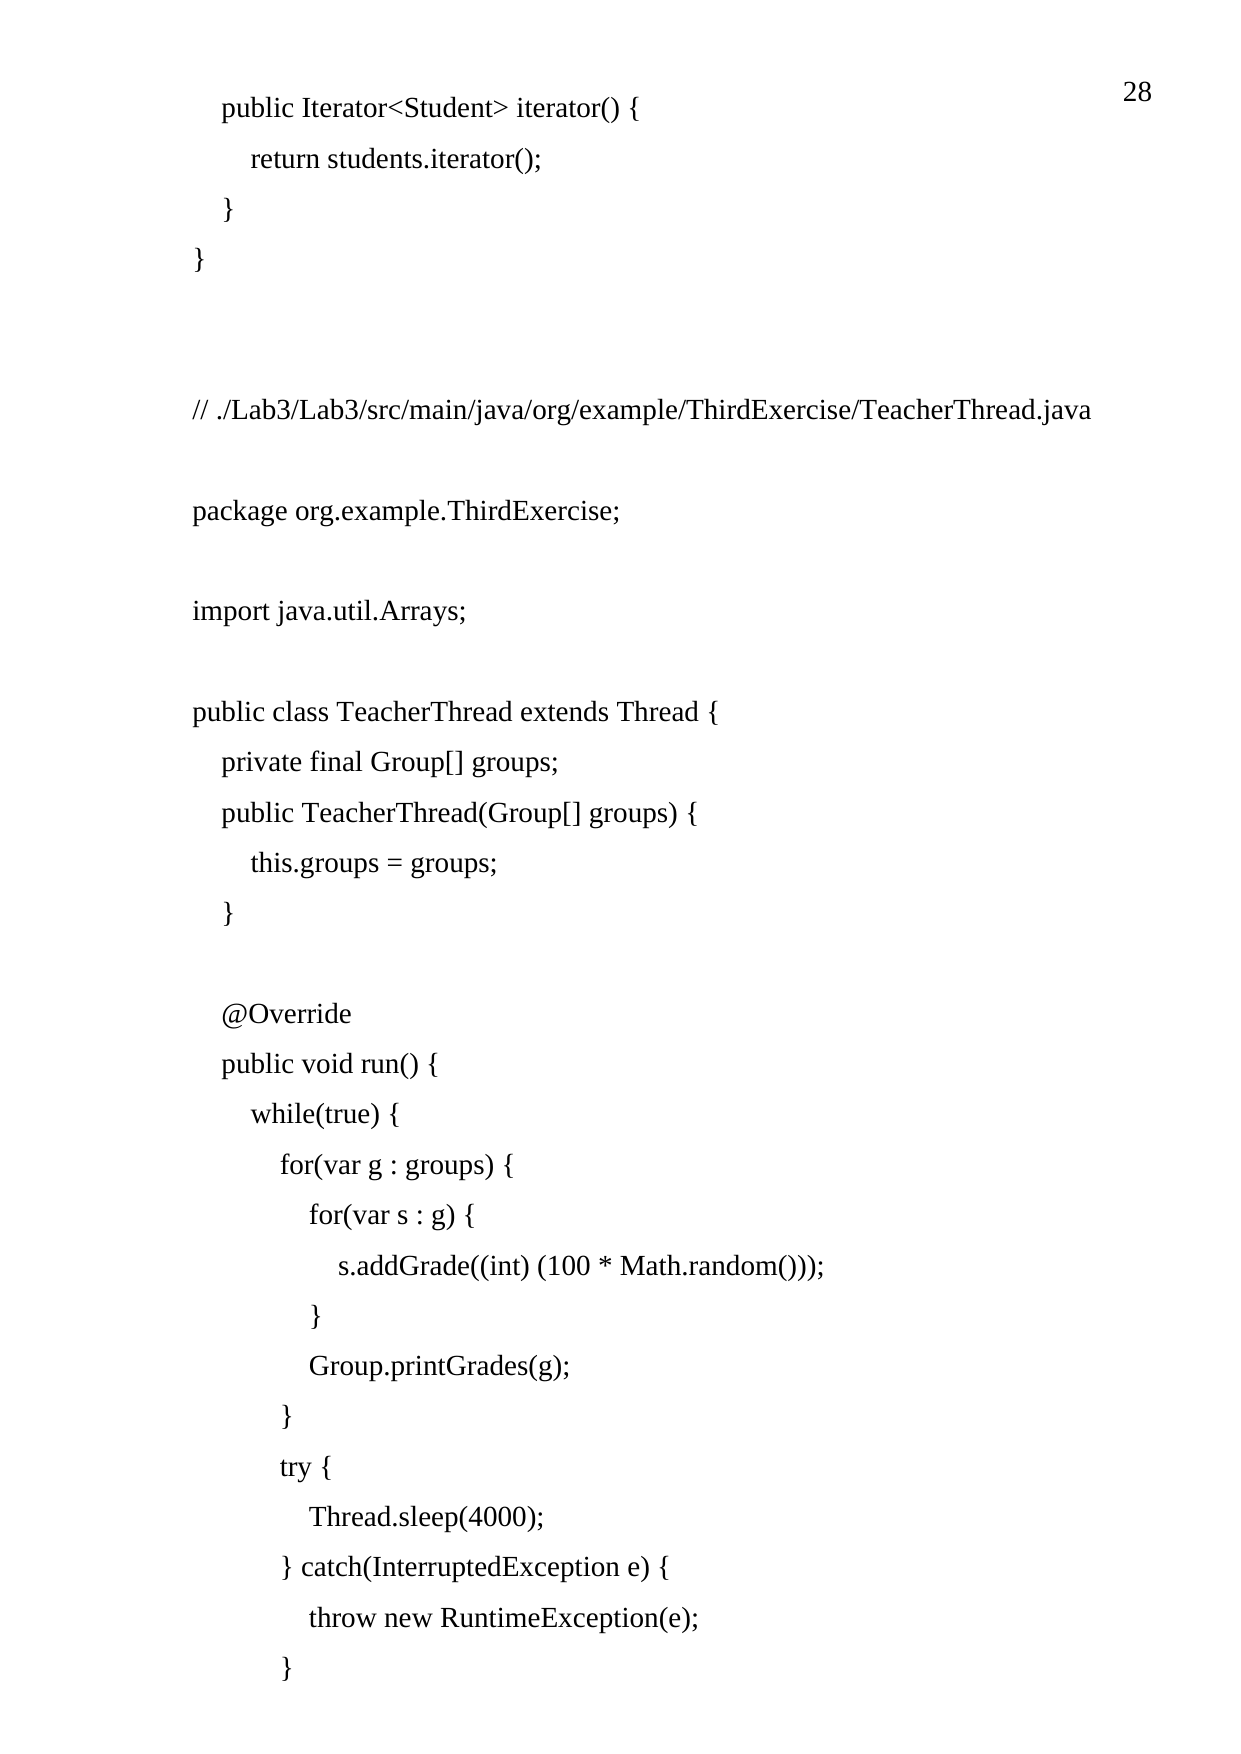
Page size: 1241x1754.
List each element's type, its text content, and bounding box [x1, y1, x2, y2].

text Thread.sleep(4000); [118, 1499, 1122, 1533]
text } [118, 241, 1122, 275]
text package org.example.ThirdExercise; [118, 493, 1122, 526]
text public void run() { [118, 1046, 1122, 1080]
text } [118, 895, 1122, 929]
text for(var s : g) { [118, 1197, 1122, 1231]
text public TeacherThread(Group[] groups) { [118, 795, 1122, 828]
text s.addGrade((int) (100 * Math.random())); [118, 1248, 1122, 1281]
text } [118, 1650, 1122, 1684]
text for(var g : groups) { [118, 1147, 1122, 1181]
text throw new RuntimeException(e); [118, 1600, 1122, 1633]
text Group.printGrades(g); [118, 1348, 1122, 1382]
text } [118, 1398, 1122, 1432]
text public Iterator<Student> iterator() { [118, 90, 1122, 124]
text this.groups = groups; [118, 845, 1122, 879]
text } catch(InterruptedException e) { [118, 1549, 1122, 1583]
text private final Group[] groups; [118, 744, 1122, 778]
text @Override [118, 996, 1122, 1029]
text while(true) { [118, 1097, 1122, 1130]
text // ./Lab3/Lab3/src/main/java/org/example/ThirdExercise/TeacherThread.java [118, 392, 1122, 426]
text return students.iterator(); [118, 141, 1122, 174]
text public class TeacherThread extends Thread { [118, 694, 1122, 728]
text } [118, 191, 1122, 224]
text try { [118, 1449, 1122, 1482]
text import java.util.Arrays; [118, 593, 1122, 627]
text } [118, 1298, 1122, 1331]
